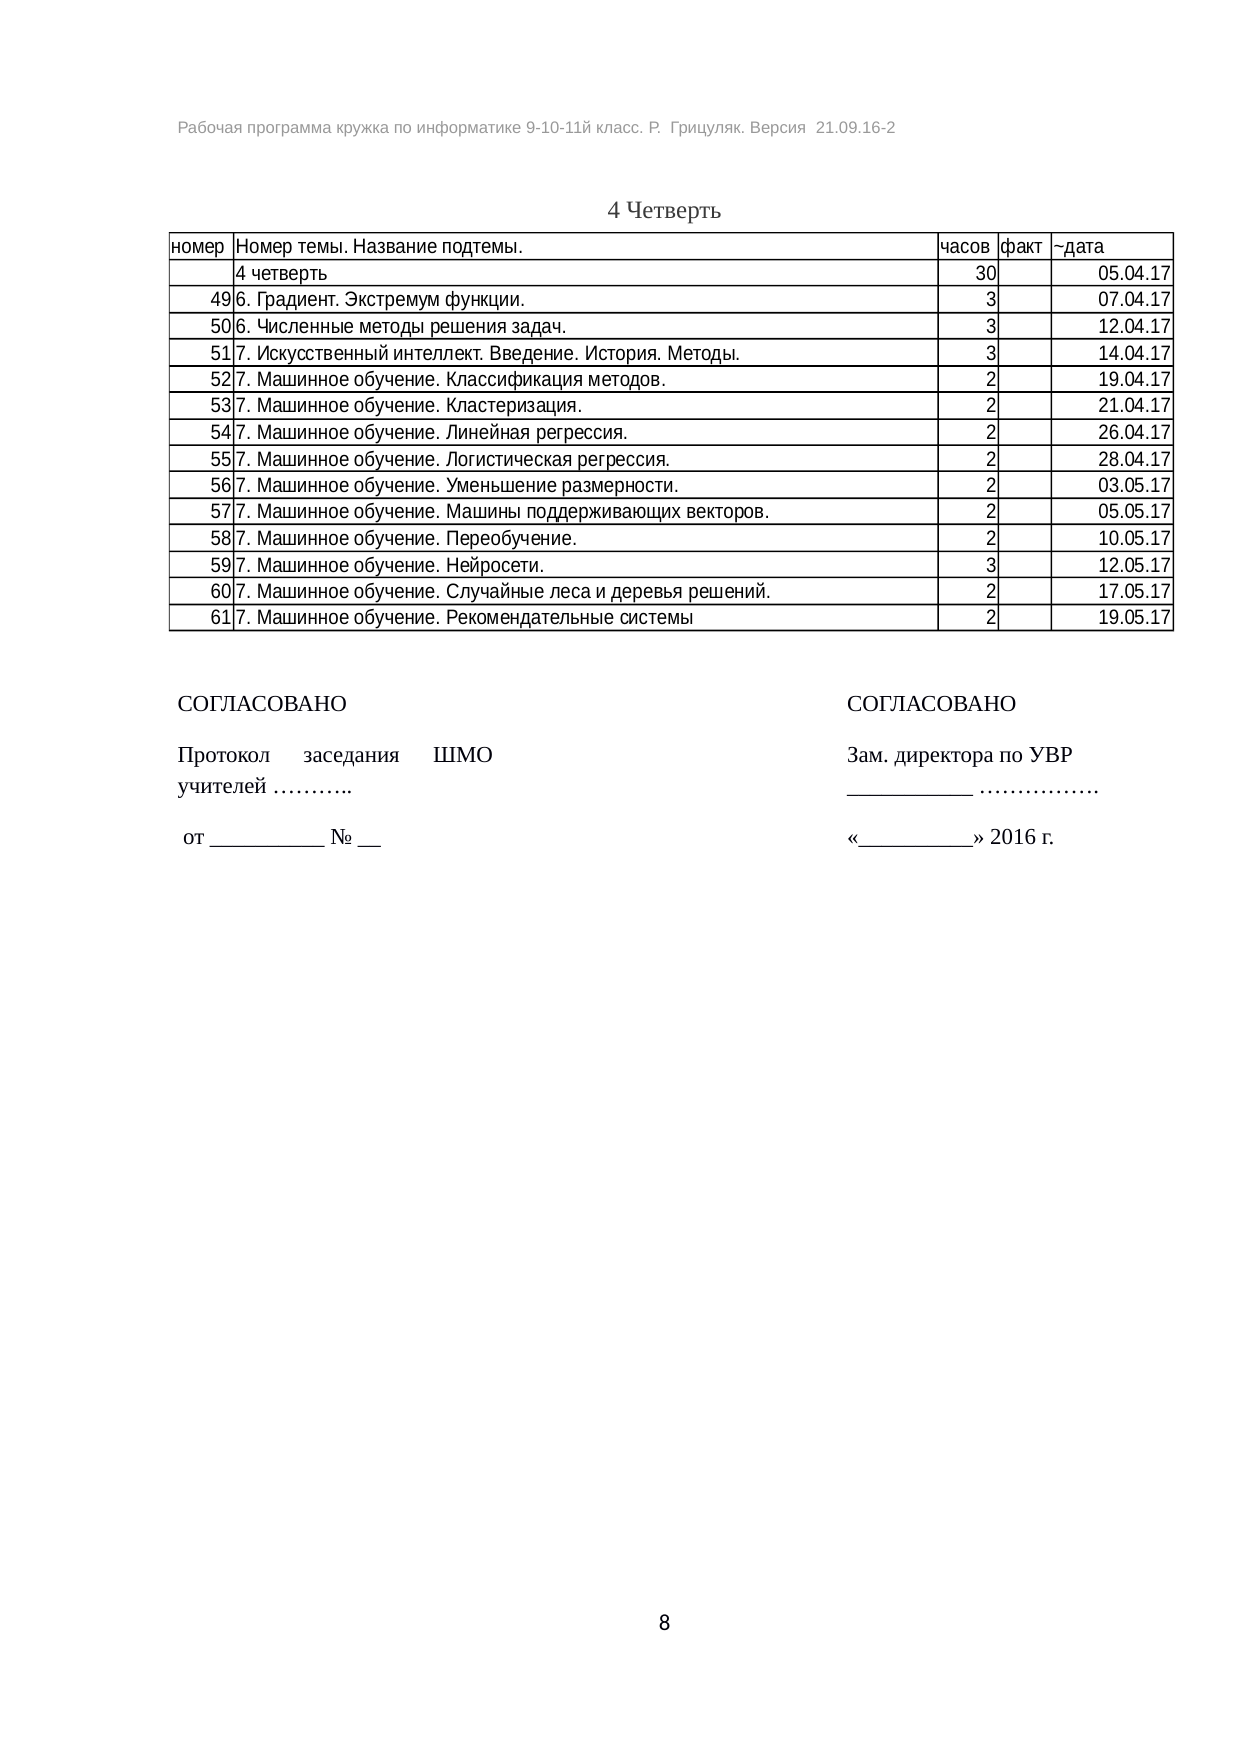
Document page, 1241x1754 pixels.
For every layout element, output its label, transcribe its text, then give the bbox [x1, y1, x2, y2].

table_header [504, 690, 836, 921]
table_header СОГЛАСОВАНО Зам. директора по УВР ___________ ……………. «__________» 2016 г. [836, 690, 1163, 921]
text 4 Четверть [177, 196, 1152, 224]
table_header СОГЛАСОВАНО Протокол заседания ШМО учителей ……….. от __________ № __ [166, 690, 504, 921]
